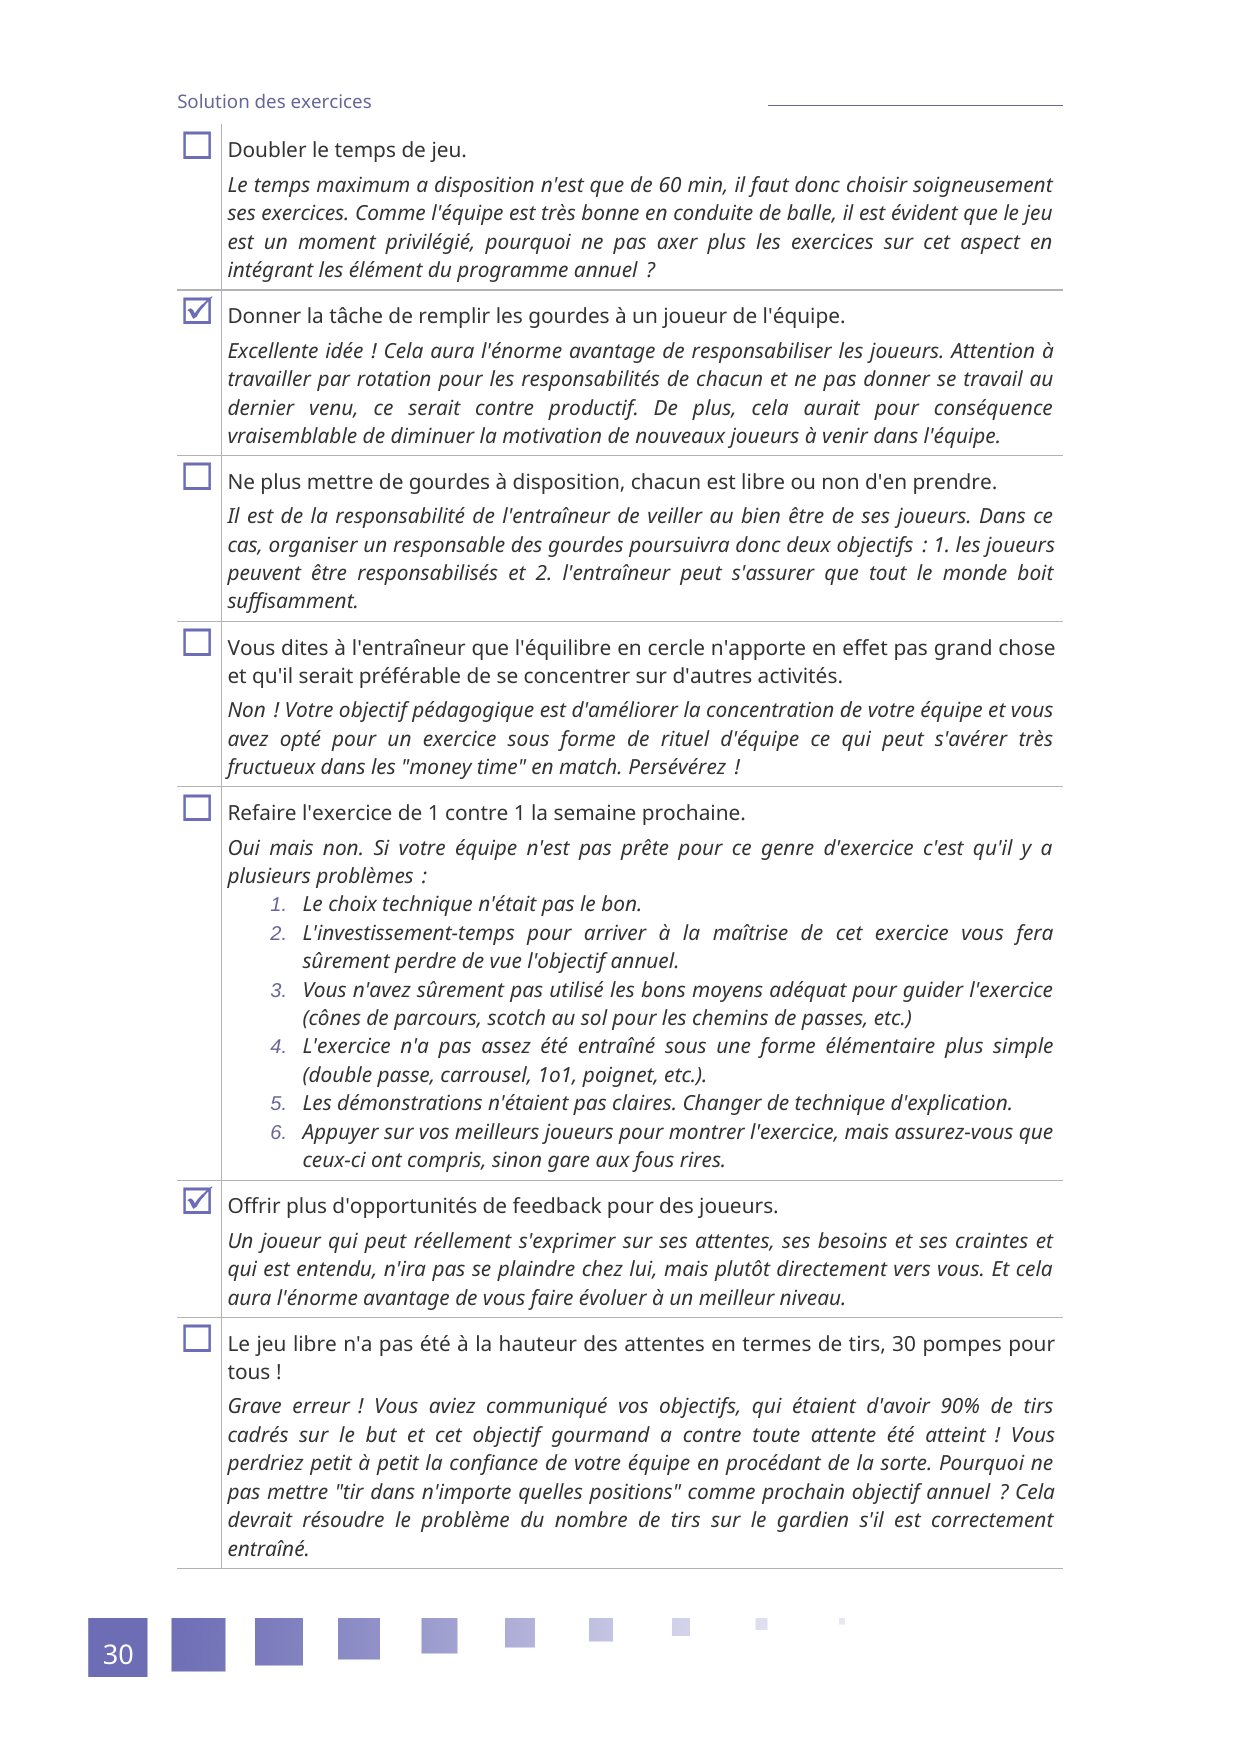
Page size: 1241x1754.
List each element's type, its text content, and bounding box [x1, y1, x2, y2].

picture [88, 1618, 889, 1678]
picture [182, 1322, 213, 1353]
table_cell [177, 456, 221, 621]
table_cell Ne plus mettre de gourdes à disposition, chacun est libre ou non d'en prendre. Il est de la responsabilité de l'entraîneur de veiller au bien être de ses joueurs. Dans ce cas, organiser un responsable des gourdes poursuivra donc deux objectifs : 1. les joueurs peuvent être responsabilisés et 2. l'entraîneur peut s'assurer que tout le monde boit suffisamment. [222, 456, 1063, 621]
picture [182, 461, 213, 491]
picture [182, 295, 213, 325]
table_header [177, 124, 221, 289]
table_cell Donner la tâche de remplir les gourdes à un joueur de l'équipe. Excellente idée ! Cela aura l'énorme avantage de responsabiliser les joueurs. Attention à travailler par rotation pour les responsabilités de chacun et ne pas donner se travail au dernier venu, ce serait contre productif. De plus, cela aurait pour conséquence vraisemblable de diminuer la motivation de nouveaux joueurs à venir dans l'équipe. [222, 291, 1063, 455]
table_header Doubler le temps de jeu. Le temps maximum a disposition n'est que de 60 min, il faut donc choisir soigneusement ses exercices. Comme l'équipe est très bonne en conduite de balle, il est évident que le jeu est un moment privilégié, pourquoi ne pas axer plus les exercices sur cet aspect en intégrant les élément du programme annuel ? [222, 124, 1063, 289]
table_cell Vous dites à l'entraîneur que l'équilibre en cercle n'apporte en effet pas grand chose et qu'il serait préférable de se concentrer sur d'autres activités. Non ! Votre objectif pédagogique est d'améliorer la concentration de votre équipe et vous avez opté pour un exercice sous forme de rituel d'équipe ce qui peut s'avérer très fructueux dans les "money time" en match. Persévérez ! [222, 622, 1063, 786]
picture [182, 129, 213, 160]
table_cell Le jeu libre n'a pas été à la hauteur des attentes en termes de tirs, 30 pompes pour tous ! Grave erreur ! Vous aviez communiqué vos objectifs, qui étaient d'avoir 90% de tirs cadrés sur le but et cet objectif gourmand a contre toute attente été atteint ! Vous perdriez petit à petit la confiance de votre équipe en procédant de la sorte. Pourquoi ne pas mettre "tir dans n'importe quelles positions" comme prochain objectif annuel ? Cela devrait résoudre le problème du nombre de tirs sur le gardien s'il est correctement entraîné. [222, 1318, 1063, 1568]
picture [182, 626, 213, 657]
picture [182, 792, 213, 822]
table_cell [177, 1181, 221, 1317]
table_cell Refaire l'exercice de 1 contre 1 la semaine prochaine. Oui mais non. Si votre équipe n'est pas prête pour ce genre d'exercice c'est qu'il y a plusieurs problèmes : Le choix technique n'était pas le bon. L'investissement-temps pour arriver à la maîtrise de cet exercice vous fera sûrement perdre de vue l'objectif annuel. Vous n'avez sûrement pas utilisé les bons moyens adéquat pour guider l'exercice (cônes de parcours, scotch au sol pour les chemins de passes, etc.) L'exercice n'a pas assez été entraîné sous une forme élémentaire plus simple (double passe, carrousel, 1o1, poignet, etc.). Les démonstrations n'étaient pas claires. Changer de technique d'explication. Appuyer sur vos meilleurs joueurs pour montrer l'exercice, mais assurez-vous que ceux-ci ont compris, sinon gare aux fous rires. [222, 787, 1063, 1180]
table_cell [177, 787, 221, 1180]
table_cell Offrir plus d'opportunités de feedback pour des joueurs. Un joueur qui peut réellement s'exprimer sur ses attentes, ses besoins et ses craintes et qui est entendu, n'ira pas se plaindre chez lui, mais plutôt directement vers vous. Et cela aura l'énorme avantage de vous faire évoluer à un meilleur niveau. [222, 1181, 1063, 1317]
table_cell [177, 291, 221, 455]
table_cell [177, 1318, 221, 1568]
picture [182, 1185, 213, 1215]
table_cell [177, 622, 221, 786]
